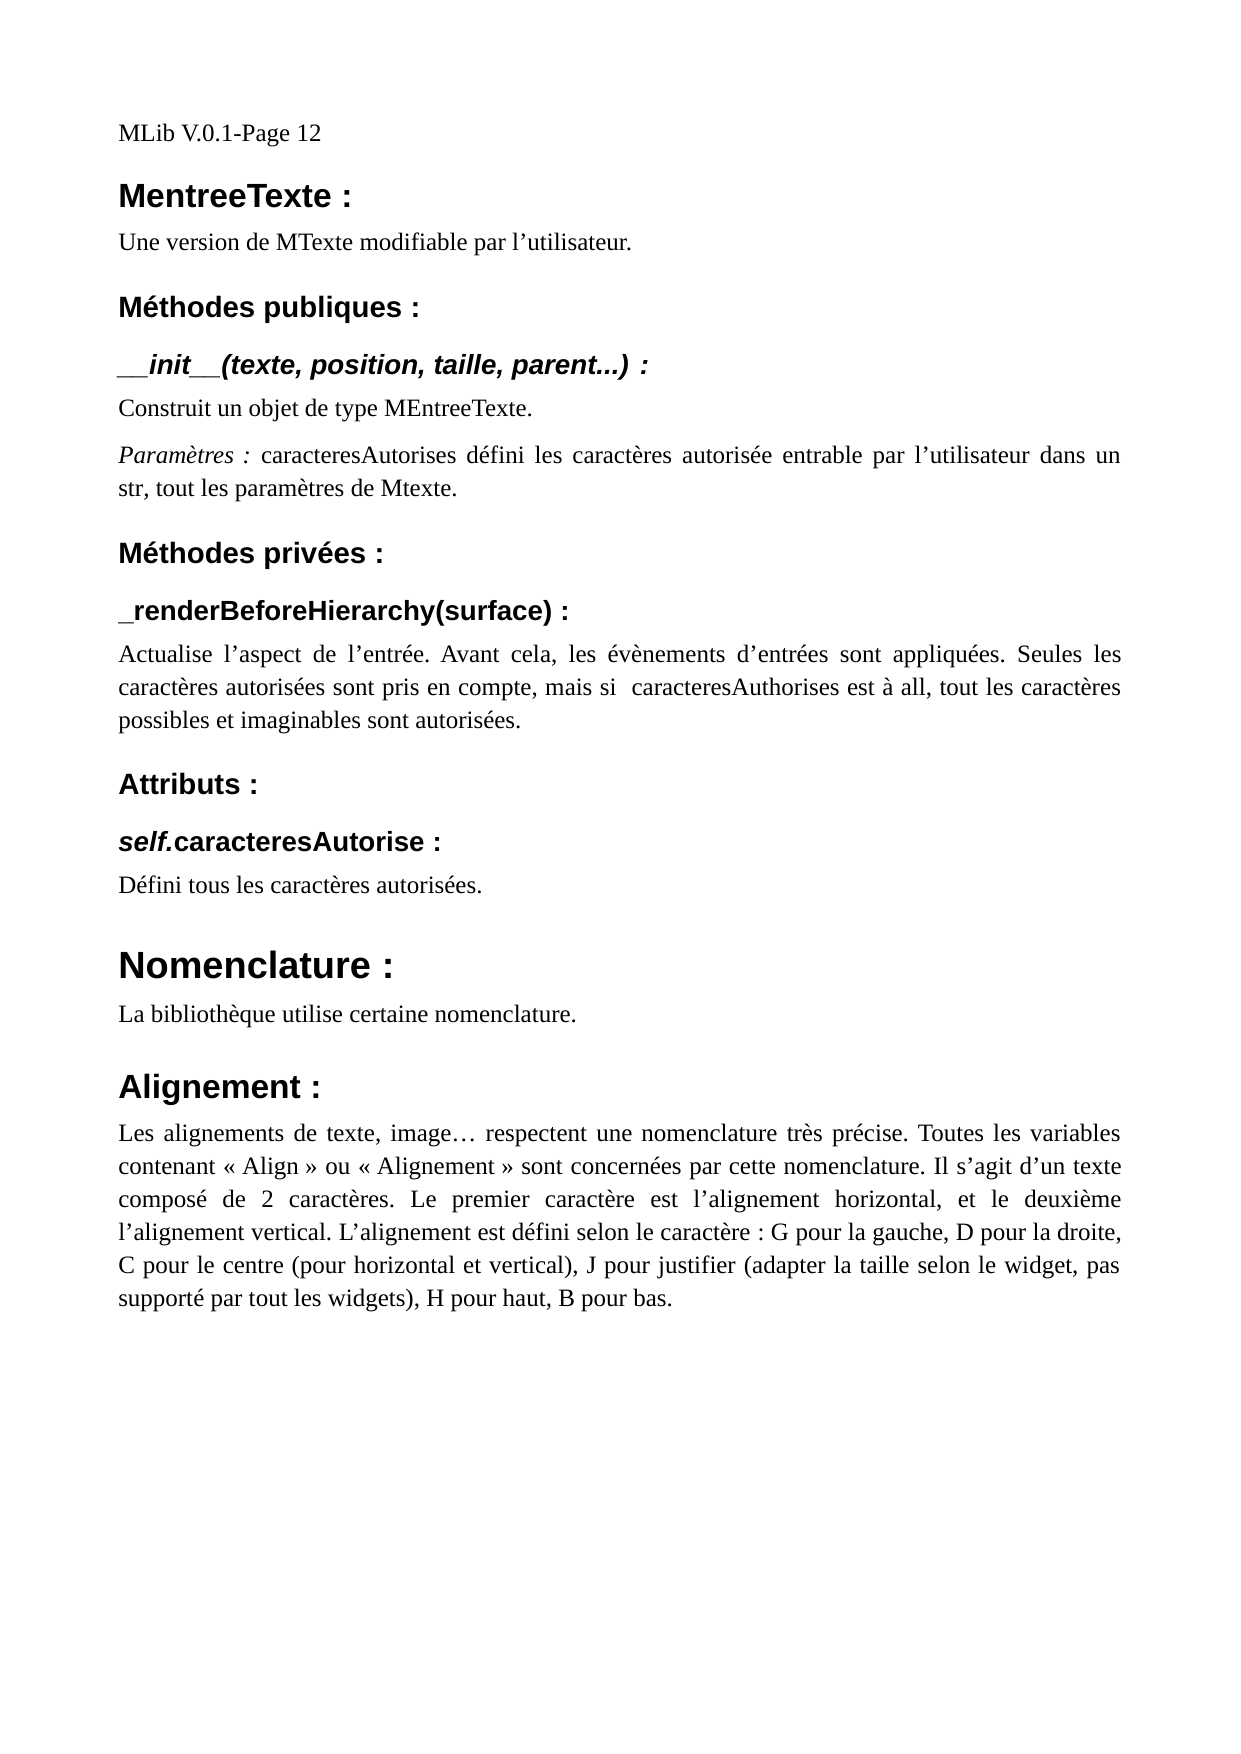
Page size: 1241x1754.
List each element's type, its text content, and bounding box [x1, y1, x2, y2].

text Actualise l’aspect de l’entrée. Avant cela, les évènements d’entrées sont appliquées. Seules les caractères autorisées sont pris en compte, mais si caracteresAuthorises est à all, tout les caractères possibles et imaginables sont autorisées. [118, 639, 1122, 733]
text Paramètres : caracteresAutorises défini les caractères autorisée entrable par l’utilisateur dans un str, tout les paramètres de Mtexte. [118, 440, 1122, 502]
subtitle Attributs : [118, 767, 1122, 801]
subtitle Méthodes publiques : [118, 290, 1122, 323]
subtitle Nomenclature : [118, 943, 1122, 986]
text Les alignements de texte, image… respectent une nomenclature très précise. Toutes les variables contenant « Align » ou « Alignement » sont concernées par cette nomenclature. Il s’agit d’un texte composé de 2 caractères. Le premier caractère est l’alignement horizontal, et le deuxième l’alignement vertical. L’alignement est défini selon le caractère : G pour la gauche, D pour la droite, C pour le centre (pour horizontal et vertical), J pour justifier (adapter la taille selon le widget, pas supporté par tout les widgets), H pour haut, B pour bas. [118, 1118, 1122, 1312]
subtitle self.caracteresAutorise : [118, 826, 1122, 858]
text Construit un objet de type MEntreeTexte. [118, 393, 1122, 422]
subtitle __init__(texte, position, taille, parent...) : [118, 348, 1122, 380]
text La bibliothèque utilise certaine nomenclature. [118, 999, 1122, 1028]
subtitle Alignement : [118, 1067, 1122, 1106]
subtitle _renderBeforeHierarchy(surface) : [118, 594, 1122, 626]
text Défini tous les caractères autorisées. [118, 870, 1122, 899]
subtitle MentreeTexte : [118, 176, 1122, 215]
subtitle Méthodes privées : [118, 536, 1122, 569]
text Une version de MTexte modifiable par l’utilisateur. [118, 227, 1122, 256]
